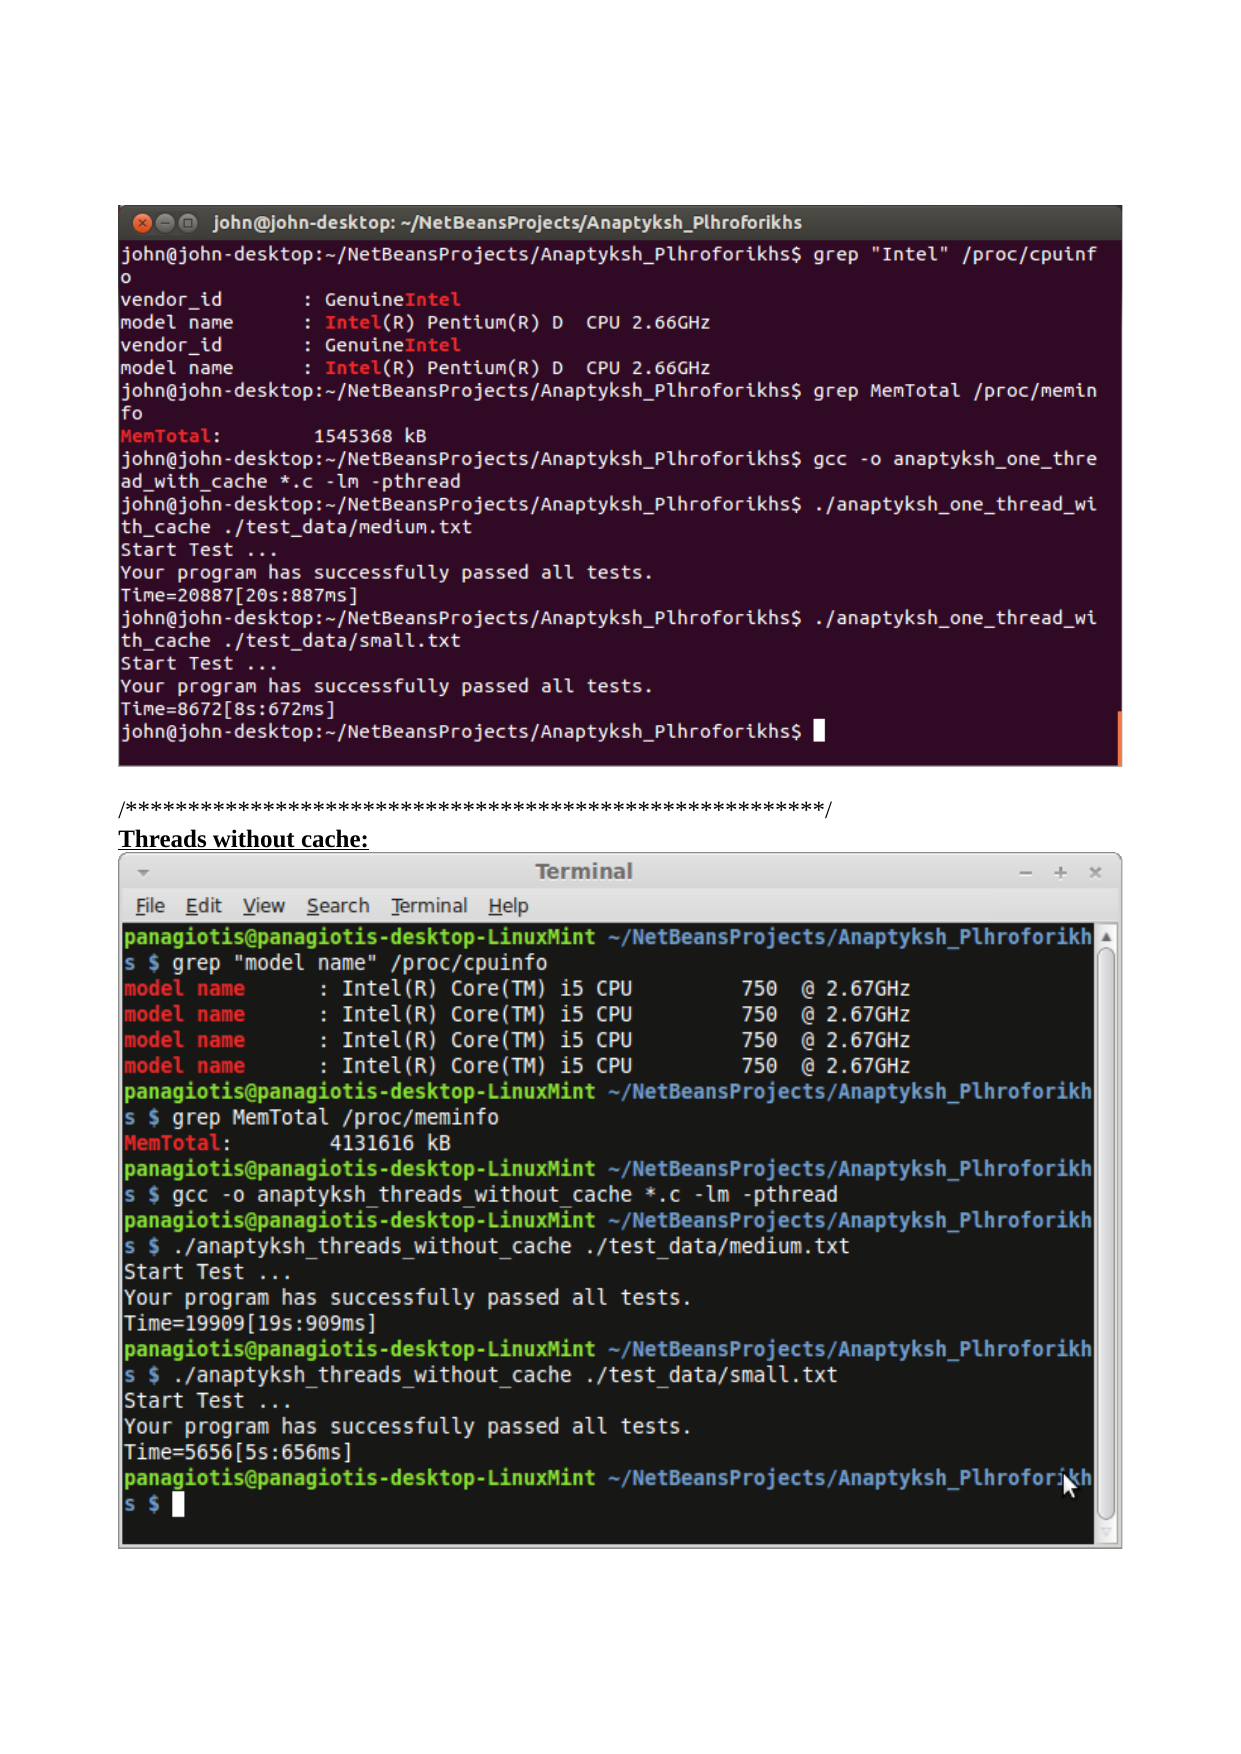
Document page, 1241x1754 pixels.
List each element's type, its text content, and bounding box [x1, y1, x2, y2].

picture [118, 205, 1123, 767]
text /********************************************************/ Threads without cache: [118, 795, 1122, 852]
picture [118, 852, 1123, 1549]
